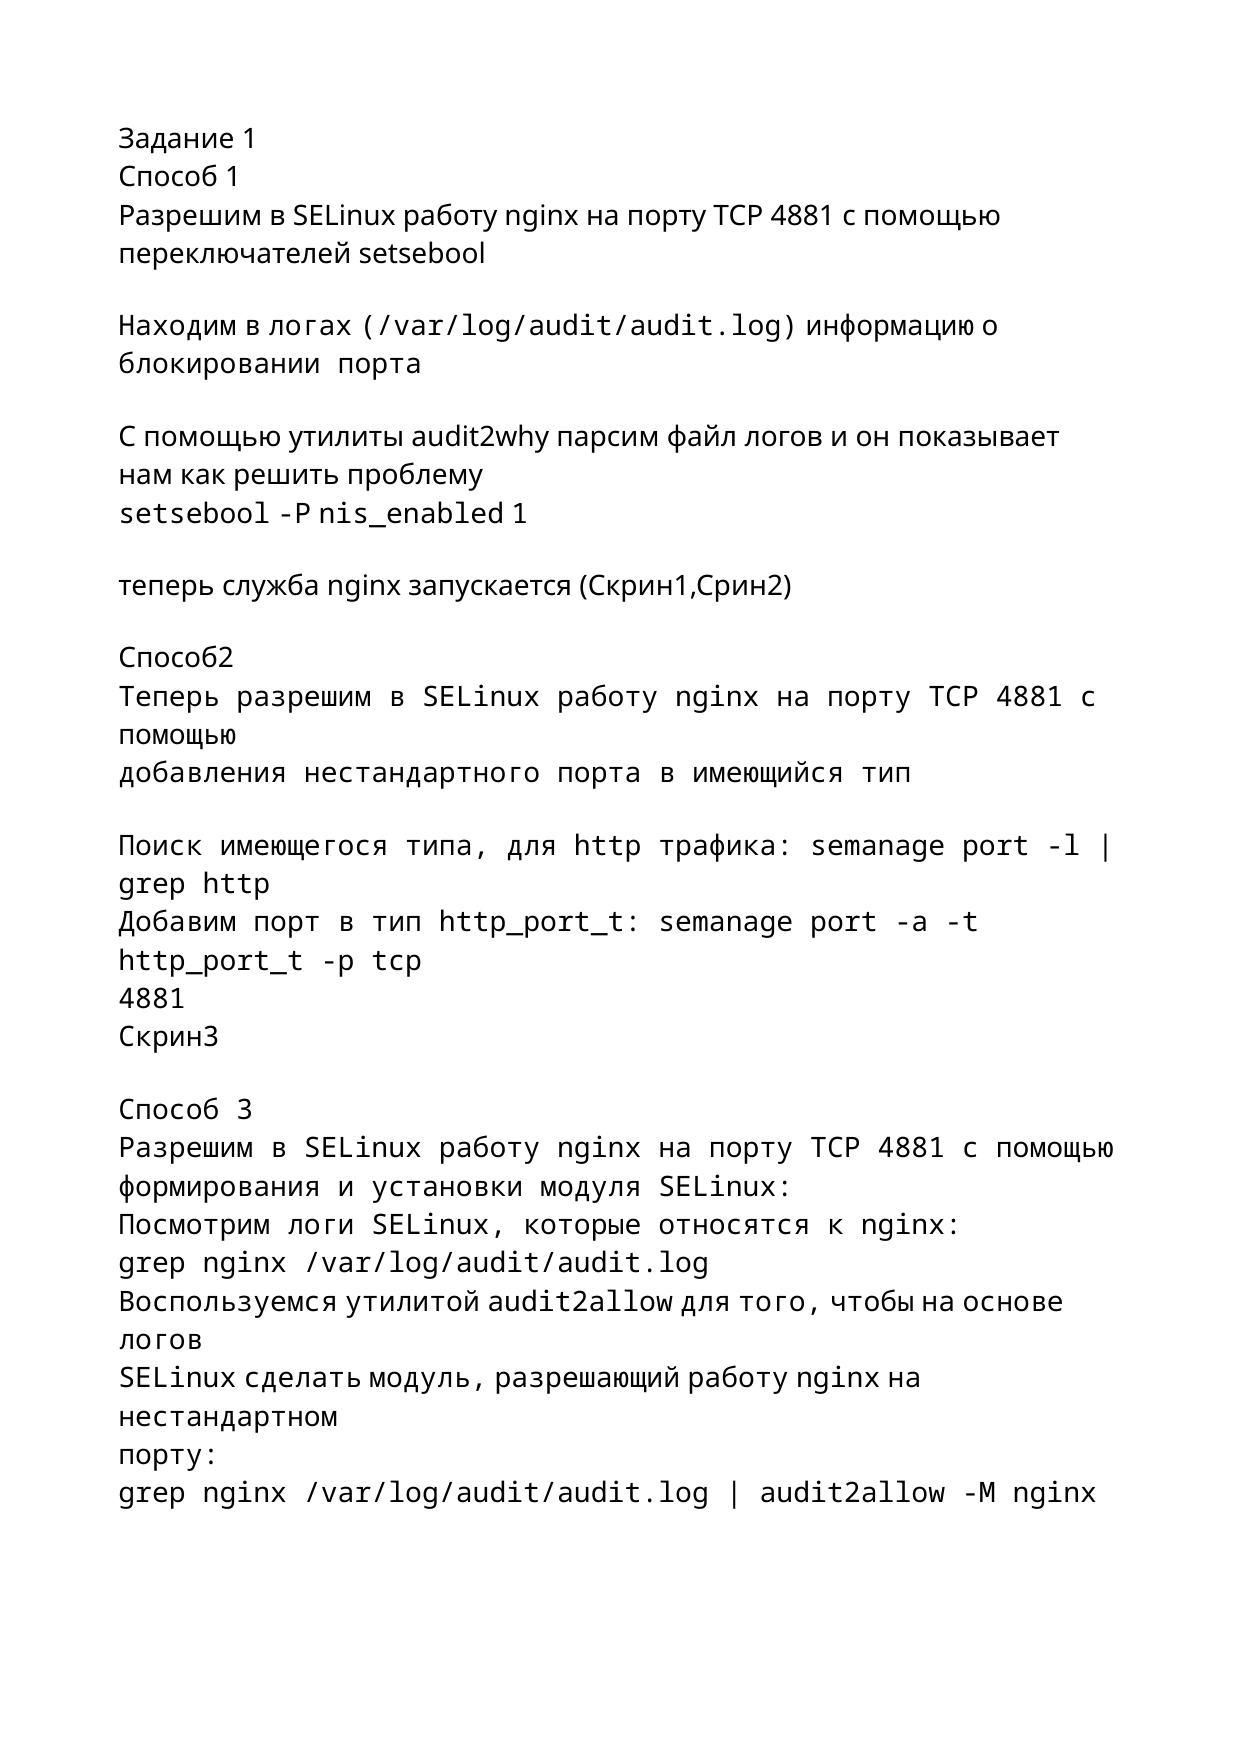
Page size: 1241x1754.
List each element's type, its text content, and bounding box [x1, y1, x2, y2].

text Способ 1 [118, 156, 1122, 195]
text Разрешим в SELinux работу nginx на порту TCP 4881 c помощью переключателей setsebool [118, 195, 1122, 271]
text Посмотрим логи SELinux, которые относятся к nginx: [118, 1204, 1122, 1242]
text grep nginx /var/log/audit/audit.log [118, 1242, 1122, 1281]
text Способ 3 [118, 1089, 1122, 1127]
text С помощью утилиты audit2why парсим файл логов и он показывает нам как решить проблему [118, 416, 1122, 493]
text Разрешим в SELinux работу nginx на порту TCP 4881 с помощью формирования и установки модуля SELinux: [118, 1127, 1122, 1204]
text Воспользуемся утилитой audit2allow для того, чтобы на основе логов SELinux сделать модуль, разрешающий работу nginx на нестандартном порту: grep nginx /var/log/audit/audit.log | audit2allow -M nginx [118, 1281, 1122, 1511]
text Способ2 [118, 638, 1122, 676]
text Добавим порт в тип http_port_t: semanage port -a -t http_port_t -p tcp 4881 [118, 902, 1122, 1017]
text Теперь разрешим в SELinux работу nginx на порту TCP 4881 c помощью добавления нестандартного порта в имеющийся тип [118, 676, 1122, 791]
text setsebool -P nis_enabled 1 [118, 493, 1122, 531]
text Поиск имеющегося типа, для http трафика: semanage port -l | grep http [118, 825, 1122, 902]
text Скрин3 [118, 1017, 1122, 1055]
text Находим в логах (/var/log/audit/audit.log) информацию о блокировании порта [118, 306, 1122, 382]
text теперь служба nginx запускается (Скрин1,Срин2) [118, 565, 1122, 604]
text Задание 1 [118, 118, 1122, 156]
